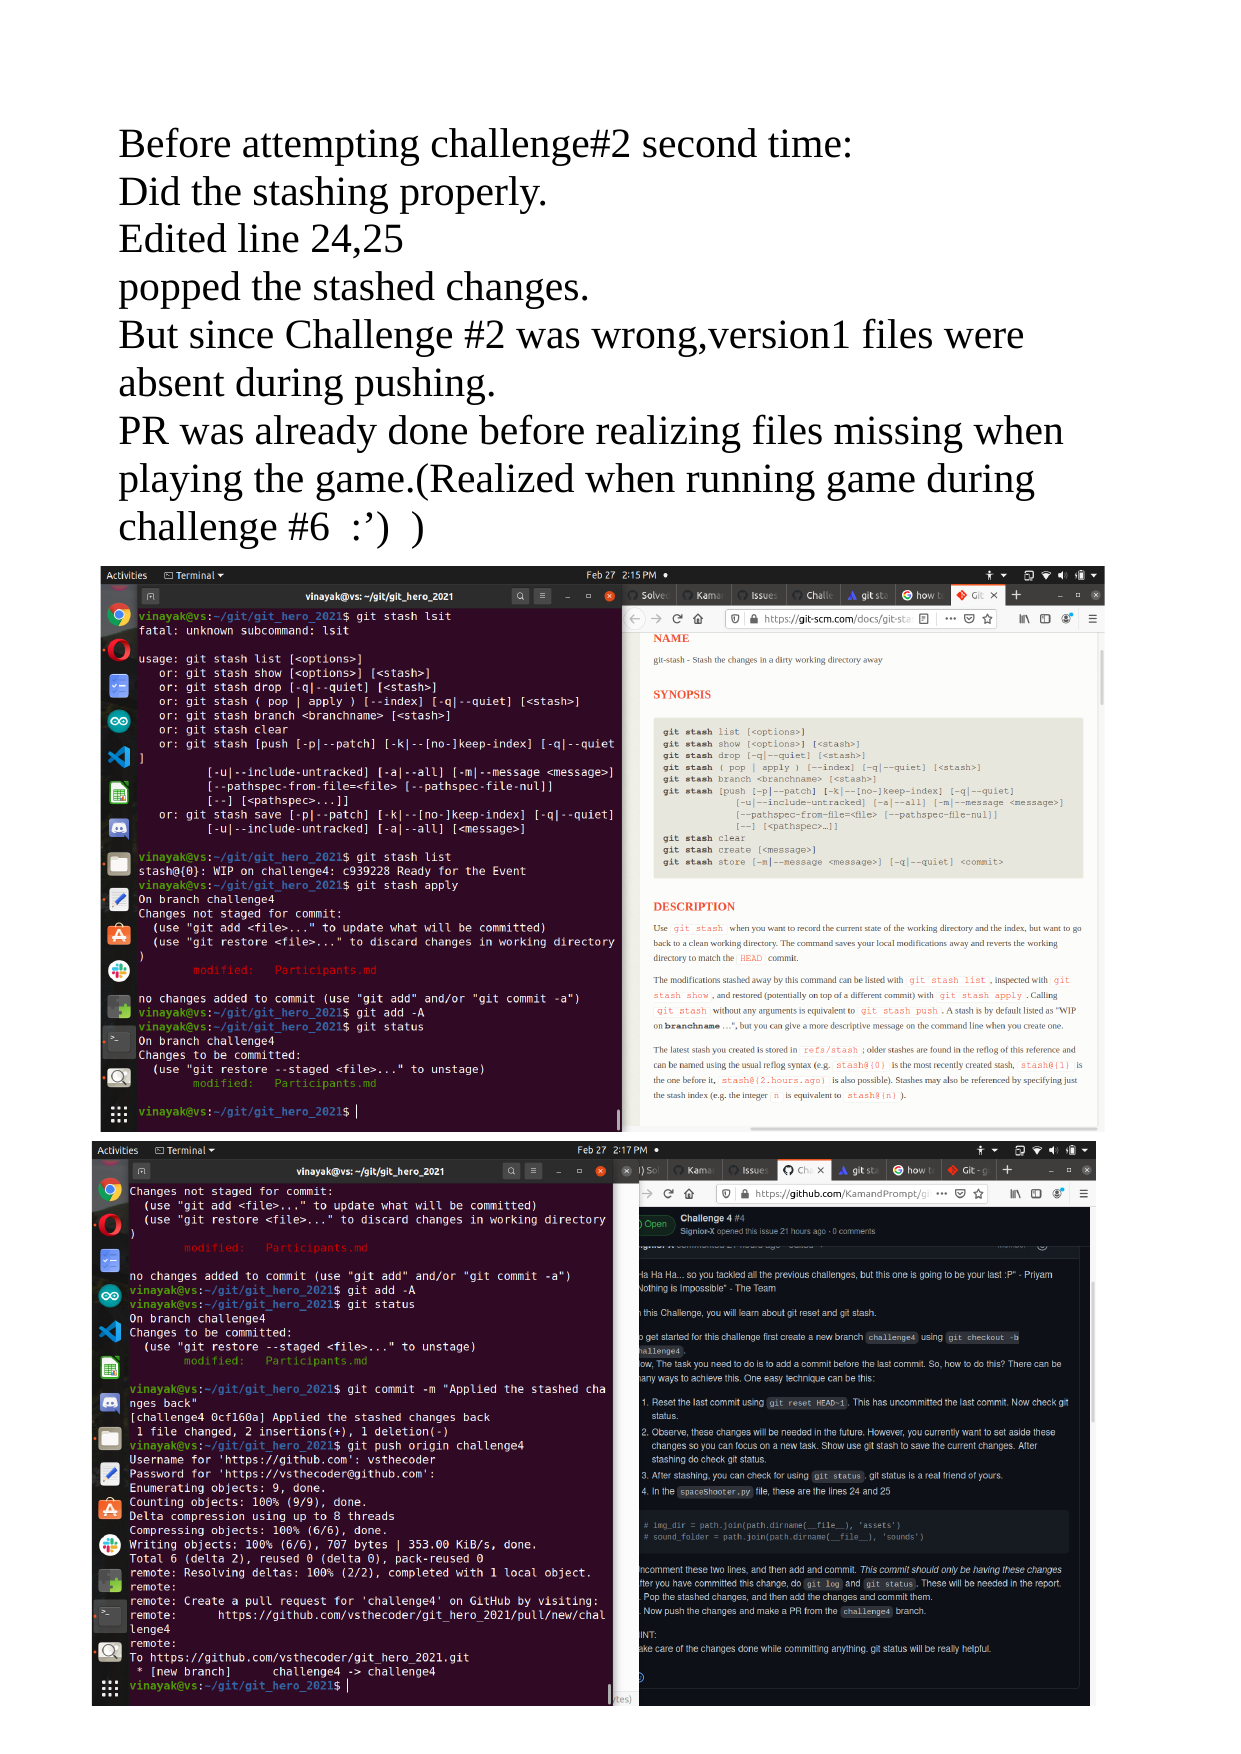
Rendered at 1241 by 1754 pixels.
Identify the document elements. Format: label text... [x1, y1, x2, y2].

text popped the stashed changes. [118, 262, 1122, 310]
text Edited line 24,25 [118, 214, 1122, 262]
text PR was already done before realizing files missing when playing the game.(Realized when running game during challenge #6 :’) ) [118, 406, 1122, 549]
text Before attempting challenge#2 second time: [118, 118, 1122, 166]
picture [100, 566, 1105, 1132]
picture [91, 1141, 1096, 1706]
text Did the stashing properly. [118, 166, 1122, 214]
text But since Challenge #2 was wrong,version1 files were absent during pushing. [118, 310, 1122, 406]
